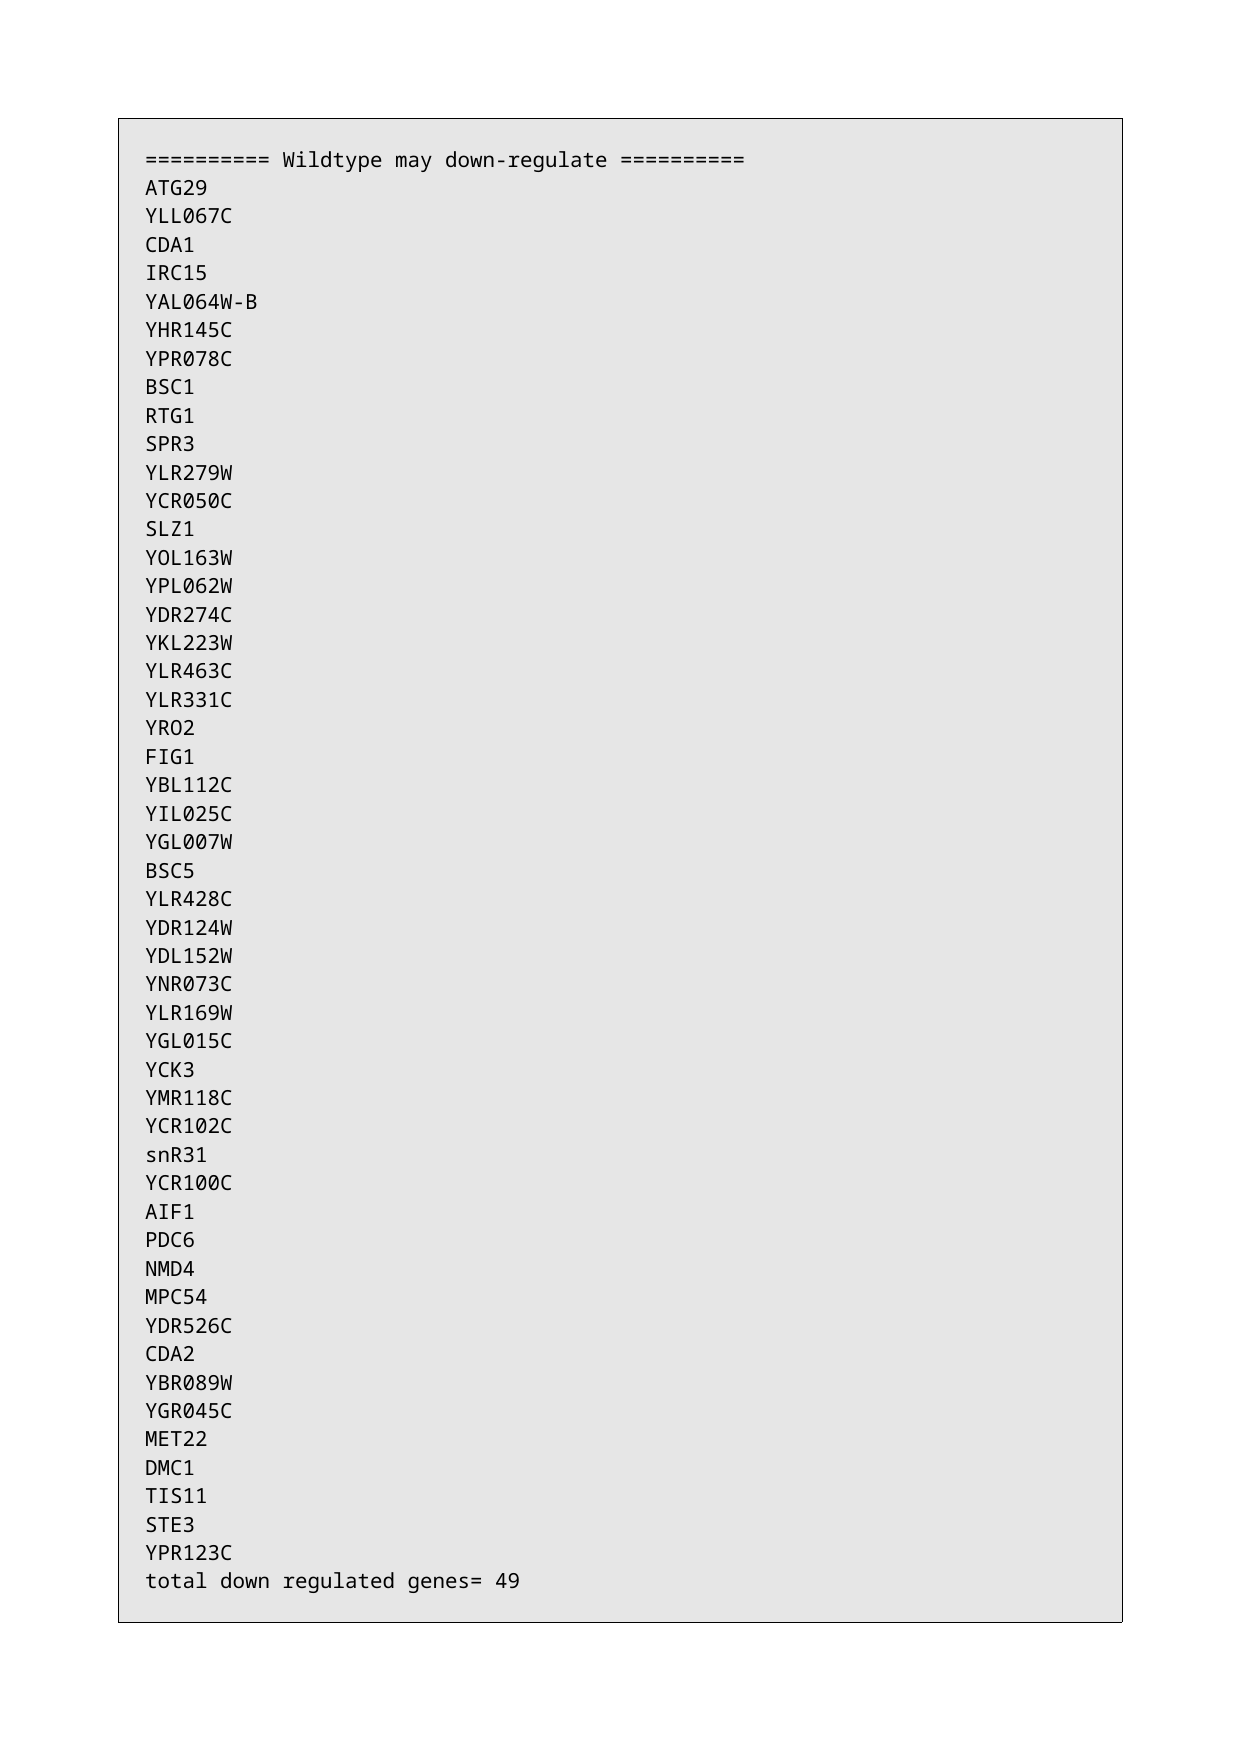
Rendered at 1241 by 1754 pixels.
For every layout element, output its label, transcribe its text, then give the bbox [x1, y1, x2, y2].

text YGL015C [119, 1000, 1122, 1028]
text YLR428C [119, 857, 1122, 886]
text YDR274C [119, 573, 1122, 602]
text MPC54 [119, 1256, 1122, 1284]
text IRC15 [119, 232, 1122, 260]
text YGR045C [119, 1369, 1122, 1398]
text snR31 [119, 1113, 1122, 1142]
text YGL007W [119, 801, 1122, 829]
text YPL062W [119, 545, 1122, 573]
text YRO2 [119, 687, 1122, 715]
text YBL112C [119, 744, 1122, 772]
text NMD4 [119, 1227, 1122, 1256]
text YCR050C [119, 459, 1122, 488]
text YCK3 [119, 1028, 1122, 1057]
text MET22 [119, 1398, 1122, 1426]
text DMC1 [119, 1426, 1122, 1455]
text STE3 [119, 1483, 1122, 1512]
text YKL223W [119, 602, 1122, 630]
text CDA2 [119, 1312, 1122, 1341]
text YOL163W [119, 516, 1122, 545]
text YCR100C [119, 1142, 1122, 1170]
text BSC1 [119, 346, 1122, 374]
text YIL025C [119, 772, 1122, 801]
text CDA1 [119, 203, 1122, 232]
text YLR331C [119, 658, 1122, 687]
text YDR526C [119, 1284, 1122, 1312]
text YMR118C [119, 1057, 1122, 1085]
text YHR145C [119, 289, 1122, 317]
text ========== Wildtype may down-regulate ========== [119, 119, 1122, 147]
text TIS11 [119, 1455, 1122, 1483]
text YLR279W [119, 431, 1122, 459]
text AIF1 [119, 1170, 1122, 1199]
text BSC5 [119, 829, 1122, 857]
text YPR078C [119, 317, 1122, 346]
text total down regulated genes= 49 [119, 1540, 1122, 1622]
text YAL064W-B [119, 260, 1122, 289]
text YDR124W [119, 886, 1122, 914]
text YNR073C [119, 943, 1122, 971]
text YDL152W [119, 914, 1122, 943]
text YPR123C [119, 1512, 1122, 1540]
text SLZ1 [119, 488, 1122, 516]
text YBR089W [119, 1341, 1122, 1369]
text YLL067C [119, 175, 1122, 203]
text PDC6 [119, 1199, 1122, 1227]
text FIG1 [119, 715, 1122, 744]
text SPR3 [119, 402, 1122, 431]
text ATG29 [119, 147, 1122, 175]
text YCR102C [119, 1085, 1122, 1113]
text YLR463C [119, 630, 1122, 658]
text YLR169W [119, 971, 1122, 1000]
text RTG1 [119, 374, 1122, 402]
